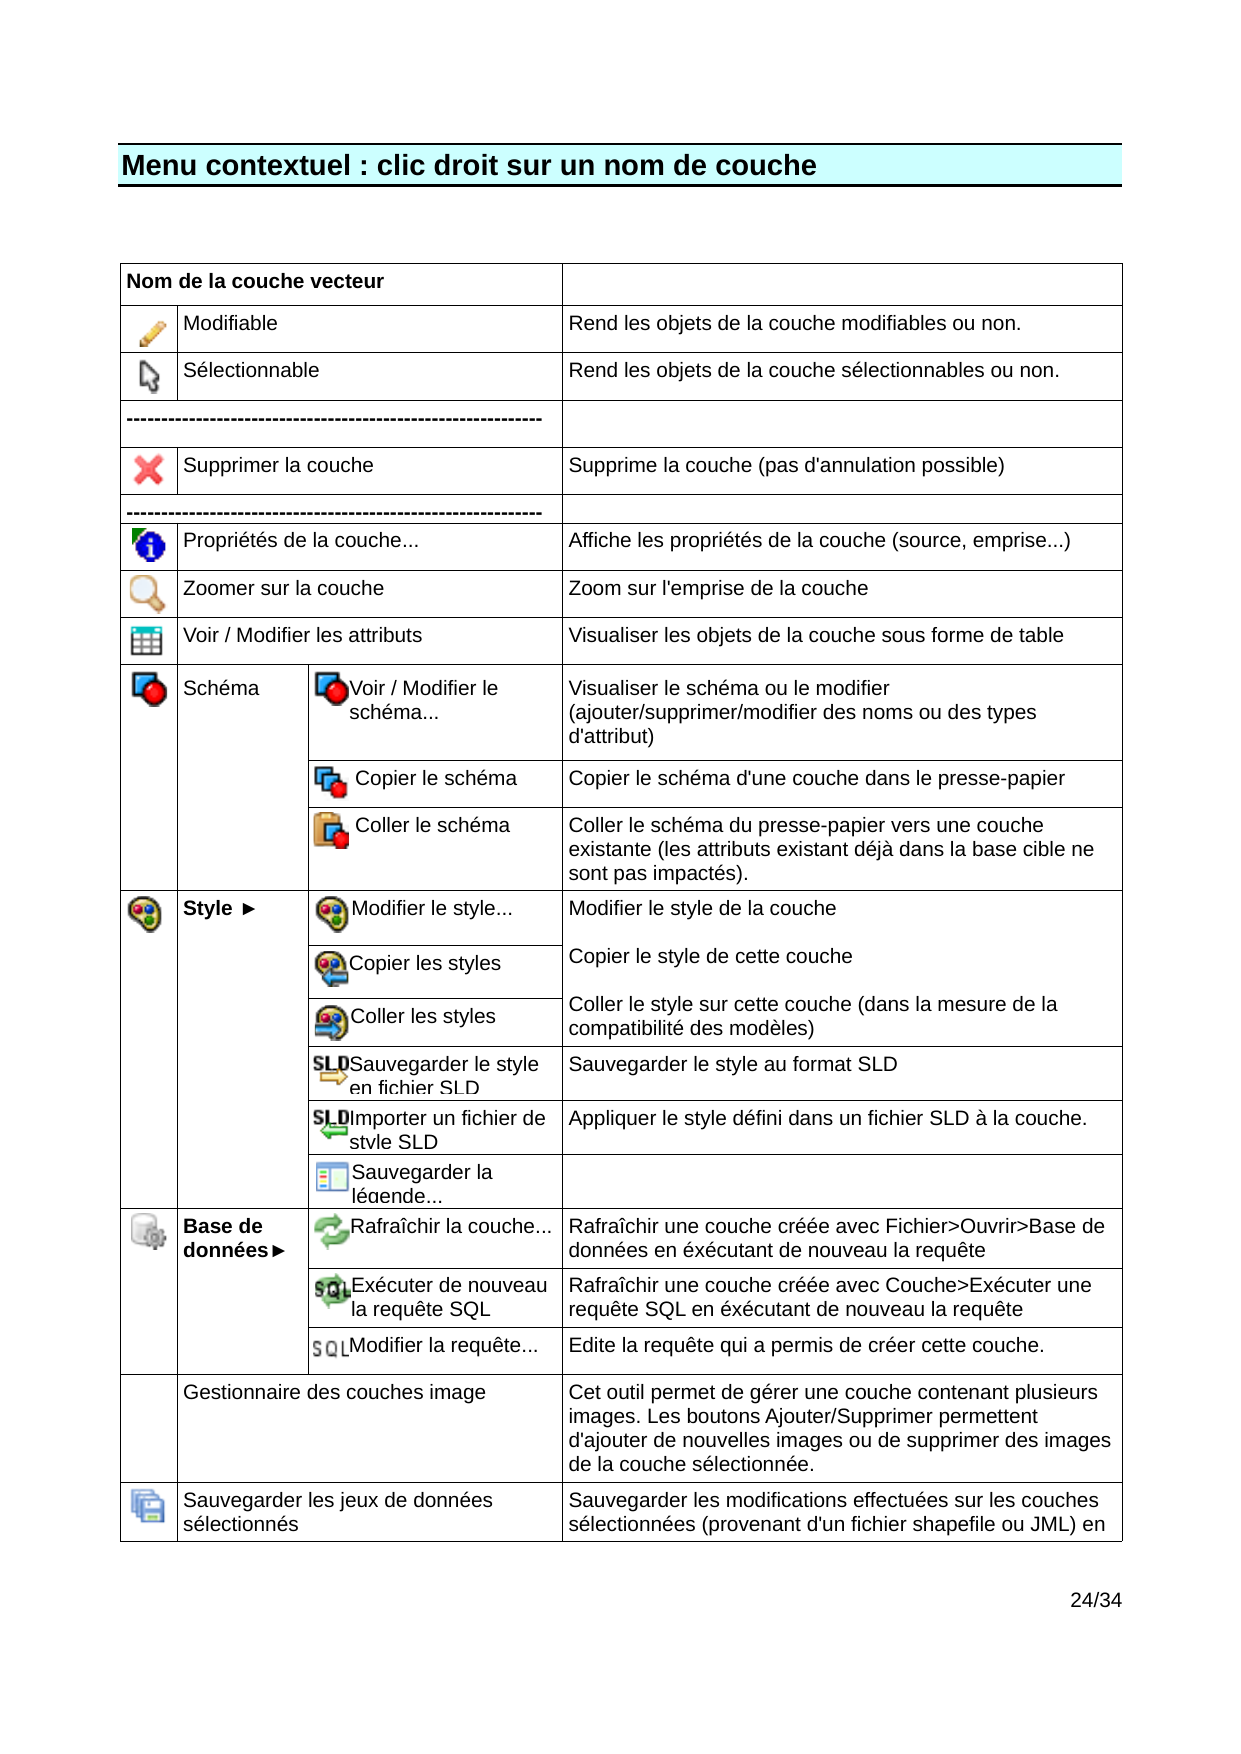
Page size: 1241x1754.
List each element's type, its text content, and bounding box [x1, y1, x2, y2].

table_cell Modifier le style... [309, 891, 562, 945]
picture [131, 1213, 167, 1250]
table_cell Zoom sur l'emprise de la couche [563, 571, 1122, 617]
table_cell Affiche les propriétés de la couche (source, emprise...) [563, 524, 1122, 570]
table_cell [121, 524, 177, 570]
table_cell Rafraîchir une couche créée avec Fichier>Ouvrir>Base de données en éxécutant de nouveau la requête [563, 1209, 1122, 1267]
table_cell Supprimer la couche [178, 448, 562, 494]
table_cell Rafraîchir une couche créée avec Couche>Exécuter une requête SQL en éxécutant de nouveau la requête [563, 1269, 1122, 1327]
table_cell Coller le schéma [309, 808, 562, 890]
picture [313, 812, 349, 849]
table_cell [121, 1488, 177, 1541]
table_cell Coller le schéma du presse-papier vers une couche existante (les attributs existant déjà dans la base cible ne sont pas impactés). [563, 808, 1122, 890]
table_cell Sauvegarder le style au format SLD [563, 1047, 1122, 1100]
table_cell [121, 1209, 177, 1374]
table_cell Sauvegarder le style en fichier SLD [309, 1047, 562, 1100]
table_cell [121, 448, 177, 494]
table_cell Modifier le style de la couche Copier le style de cette couche Coller le style sur cette couche (dans la mesure de la compatibilité des modèles) [563, 891, 1122, 1046]
picture [313, 670, 349, 706]
table_cell Cet outil permet de gérer une couche contenant plusieurs images. Les boutons Ajouter/Supprimer permettent d'ajouter de nouvelles images ou de supprimer des images de la couche sélectionnée. [563, 1375, 1122, 1482]
picture [314, 1005, 351, 1041]
table_cell Coller les styles [309, 999, 562, 1046]
picture [316, 1160, 352, 1197]
table_cell Rend les objets de la couche sélectionnables ou non. [563, 353, 1122, 399]
table_cell Edite la requête qui a permis de créer cette couche. [563, 1328, 1122, 1374]
table_cell [121, 306, 177, 352]
table_cell Sauvegarder les jeux de données sélectionnés [178, 1483, 562, 1541]
table_cell Visualiser le schéma ou le modifier (ajouter/supprimer/modifier des noms ou des types d'attribut) [563, 665, 1122, 759]
table_cell [121, 618, 177, 664]
picture [313, 1332, 349, 1369]
picture [131, 310, 167, 347]
picture [129, 575, 168, 614]
picture [313, 1105, 349, 1141]
table_cell Modifier la requête... [309, 1328, 562, 1374]
table_cell Voir / Modifier les attributs [178, 618, 562, 664]
table_cell [121, 665, 177, 890]
table_cell Propriétés de la couche... [178, 524, 562, 570]
table_cell [121, 1375, 177, 1482]
table_header [563, 264, 1122, 305]
picture [129, 1487, 168, 1526]
picture [313, 1051, 349, 1087]
table_cell Copier le schéma [309, 761, 562, 807]
picture [131, 452, 167, 489]
picture [315, 1273, 351, 1309]
picture [129, 622, 168, 661]
table_cell [563, 401, 1122, 447]
table_cell Modifiable [178, 306, 562, 352]
table_cell [121, 1483, 177, 1487]
table_cell Gestionnaire des couches image [178, 1375, 562, 1482]
table_cell Copier le schéma d'une couche dans le presse-papier [563, 761, 1122, 807]
picture [314, 1213, 350, 1250]
table_cell [563, 495, 1122, 522]
table_cell [121, 571, 177, 617]
table_cell ------------------------------------------------------------ [121, 401, 562, 447]
table_cell Zoomer sur la couche [178, 571, 562, 617]
picture [313, 951, 349, 987]
table_cell [121, 891, 177, 1208]
table_cell ------------------------------------------------------------ [121, 495, 562, 522]
table_cell Supprime la couche (pas d'annulation possible) [563, 448, 1122, 494]
table_cell [563, 1155, 1122, 1208]
table_cell Style ► [178, 891, 308, 1208]
table_cell [121, 353, 177, 393]
picture [131, 358, 167, 394]
picture [126, 896, 164, 933]
table_cell Exécuter de nouveau la requête SQL [309, 1269, 562, 1327]
subtitle Menu contextuel : clic droit sur un nom de couche [118, 145, 1122, 184]
picture [130, 670, 168, 707]
table_cell Schéma [178, 665, 308, 890]
table_cell Importer un fichier de style SLD [309, 1101, 562, 1154]
picture [314, 896, 351, 933]
table_cell Visualiser les objets de la couche sous forme de table [563, 618, 1122, 664]
table_cell [121, 394, 177, 399]
table_cell Copier les styles [309, 946, 562, 998]
table_cell Appliquer le style défini dans un fichier SLD à la couche. [563, 1101, 1122, 1154]
table_cell Sauvegarder les modifications effectuées sur les couches sélectionnées (provenant d'un fichier shapefile ou JML) en [563, 1483, 1122, 1541]
table_cell Sauvegarder la légende... [309, 1155, 562, 1208]
table_cell Sélectionnable [178, 353, 562, 399]
table_cell Rafraîchir la couche... [309, 1209, 562, 1267]
table_cell Base de données► [178, 1209, 308, 1374]
table_cell Voir / Modifier le schéma... [309, 665, 562, 759]
picture [313, 765, 349, 801]
table_header Nom de la couche vecteur [121, 264, 562, 305]
picture [132, 528, 166, 562]
table_cell Rend les objets de la couche modifiables ou non. [563, 306, 1122, 352]
